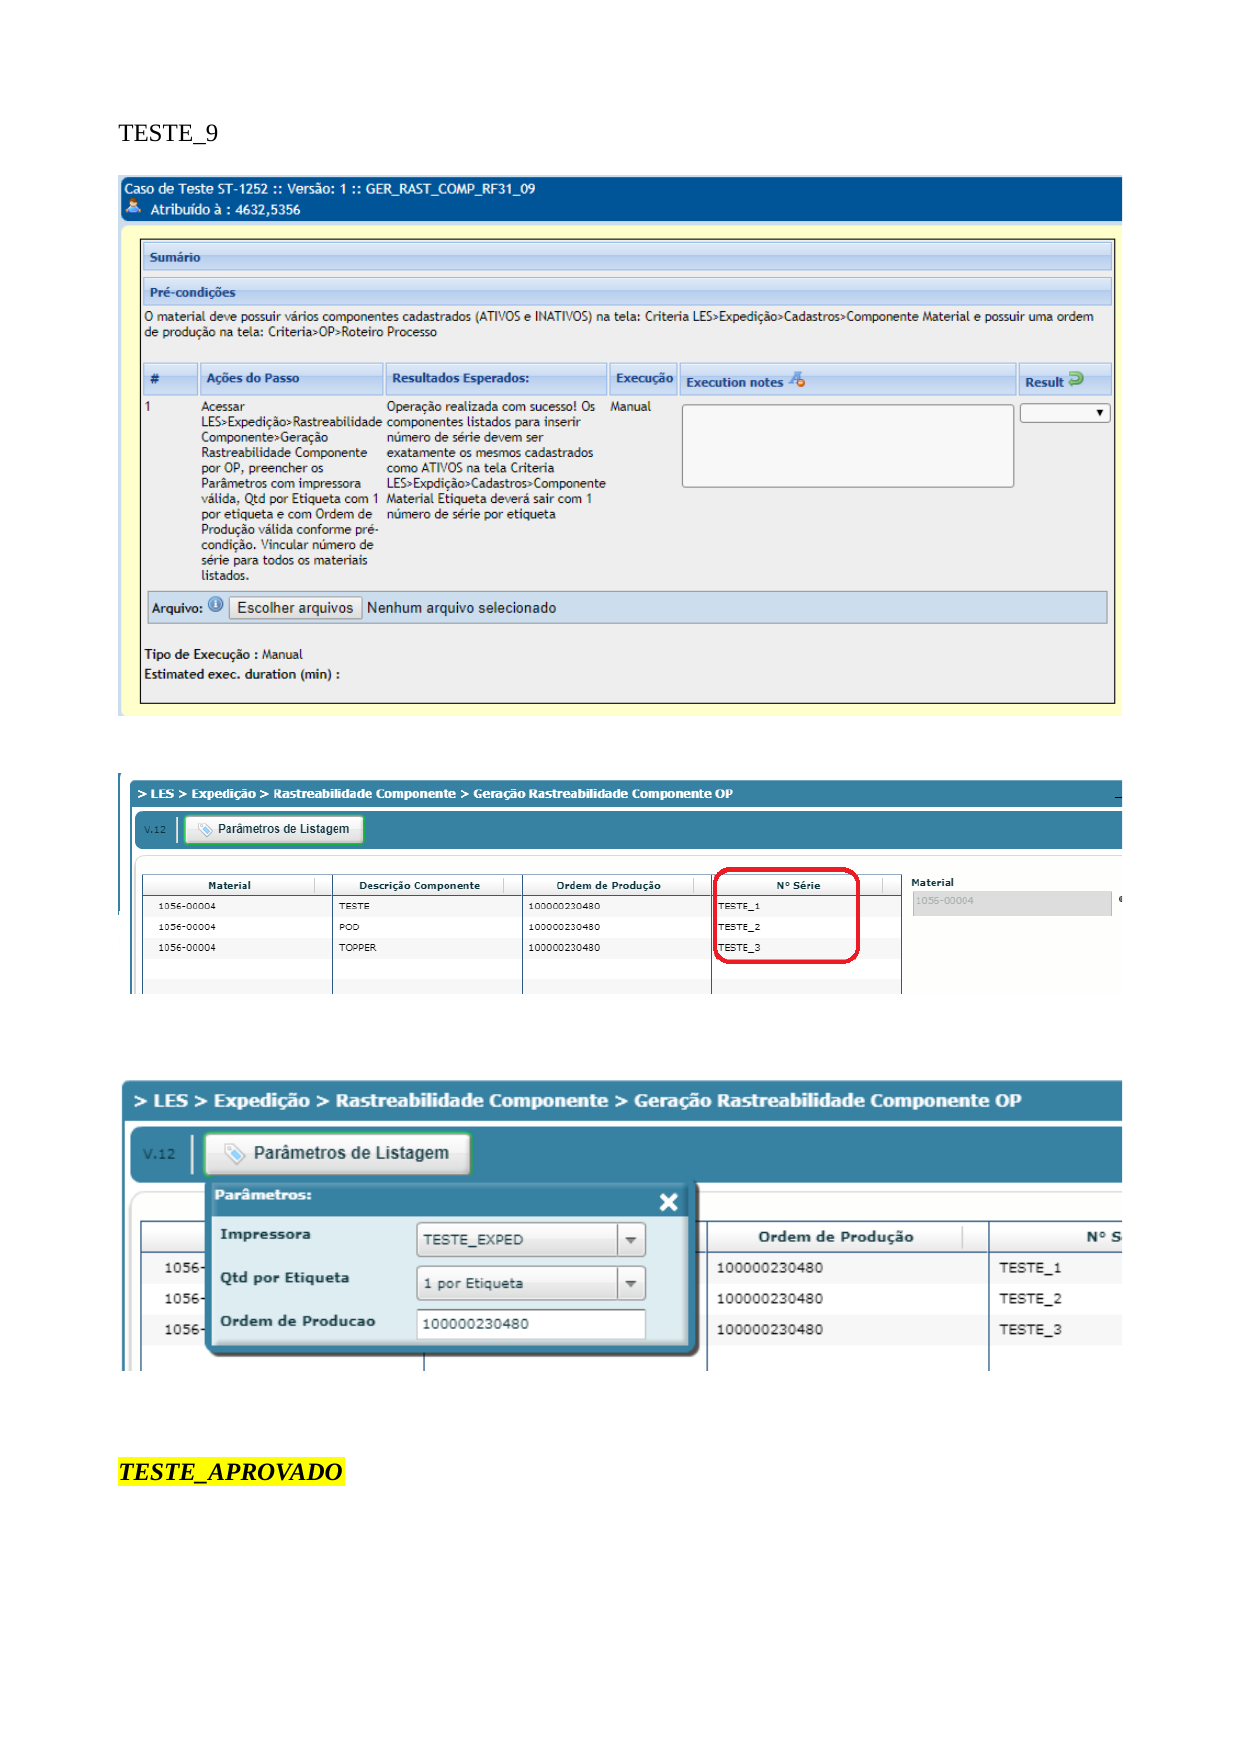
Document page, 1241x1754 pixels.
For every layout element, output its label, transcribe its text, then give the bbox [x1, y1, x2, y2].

text TESTE_APROVADO [118, 1457, 1122, 1486]
picture [118, 1079, 1123, 1371]
picture [118, 175, 1123, 716]
text TESTE_9 [118, 118, 1122, 147]
picture [118, 773, 1123, 994]
